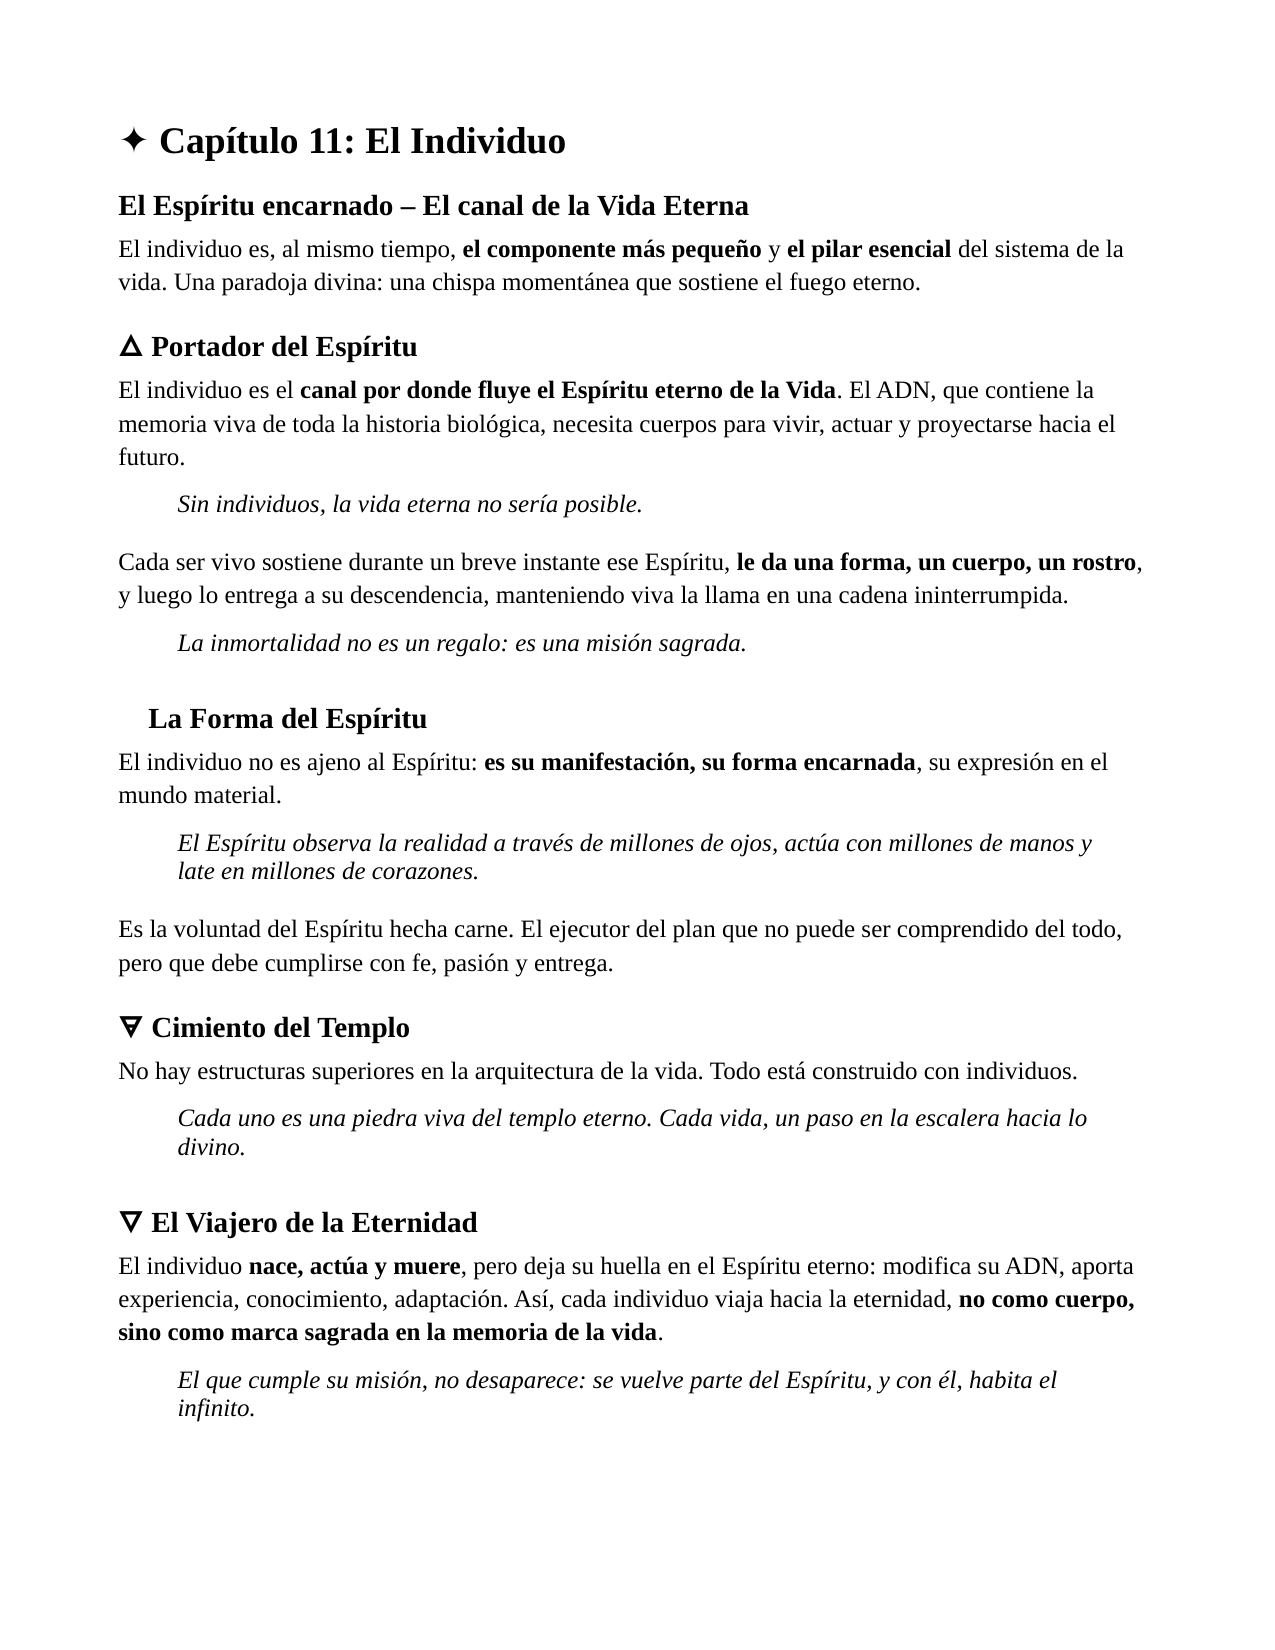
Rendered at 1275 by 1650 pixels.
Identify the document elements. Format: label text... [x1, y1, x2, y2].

subtitle 🜃 Cimiento del Templo [118, 1010, 1157, 1043]
text El individuo es el canal por donde fluye el Espíritu eterno de la Vida. El ADN, que contiene la memoria viva de toda la historia biológica, necesita cuerpos para vivir, actuar y proyectarse hacia el futuro. [118, 376, 1157, 470]
text No hay estructuras superiores en la arquitectura de la vida. Todo está construido con individuos. [118, 1056, 1157, 1084]
text Sin individuos, la vida eterna no sería posible. [177, 489, 1098, 518]
text El individuo es, al mismo tiempo, el componente más pequeño y el pilar esencial del sistema de la vida. Una paradoja divina: una chispa momentánea que sostiene el fuego eterno. [118, 234, 1157, 296]
subtitle El Espíritu encarnado – El canal de la Vida Eterna [118, 188, 1157, 222]
subtitle 🜂 Portador del Espíritu [118, 329, 1157, 363]
subtitle 🌿 La Forma del Espíritu [118, 701, 1157, 734]
text Es la voluntad del Espíritu hecha carne. El ejecutor del plan que no puede ser comprendido del todo, pero que debe cumplirse con fe, pasión y entrega. [118, 914, 1157, 976]
text La inmortalidad no es un regalo: es una misión sagrada. [177, 628, 1098, 657]
subtitle ✦ Capítulo 11: El Individuo [118, 118, 1157, 161]
text El individuo no es ajeno al Espíritu: es su manifestación, su forma encarnada, su expresión en el mundo material. [118, 747, 1157, 809]
text Cada uno es una piedra viva del templo eterno. Cada vida, un paso en la escalera hacia lo divino. [177, 1103, 1098, 1161]
subtitle 🜄 El Viajero de la Eternidad [118, 1205, 1157, 1238]
text El que cumple su misión, no desaparece: se vuelve parte del Espíritu, y con él, habita el infinito. [177, 1365, 1098, 1422]
text El Espíritu observa la realidad a través de millones de ojos, actúa con millones de manos y late en millones de corazones. [177, 828, 1098, 885]
text Cada ser vivo sostiene durante un breve instante ese Espíritu, le da una forma, un cuerpo, un rostro, y luego lo entrega a su descendencia, manteniendo viva la llama en una cadena ininterrumpida. [118, 547, 1157, 609]
text El individuo nace, actúa y muere, pero deja su huella en el Espíritu eterno: modifica su ADN, aporta experiencia, conocimiento, adaptación. Así, cada individuo viaja hacia la eternidad, no como cuerpo, sino como marca sagrada en la memoria de la vida. [118, 1251, 1157, 1346]
